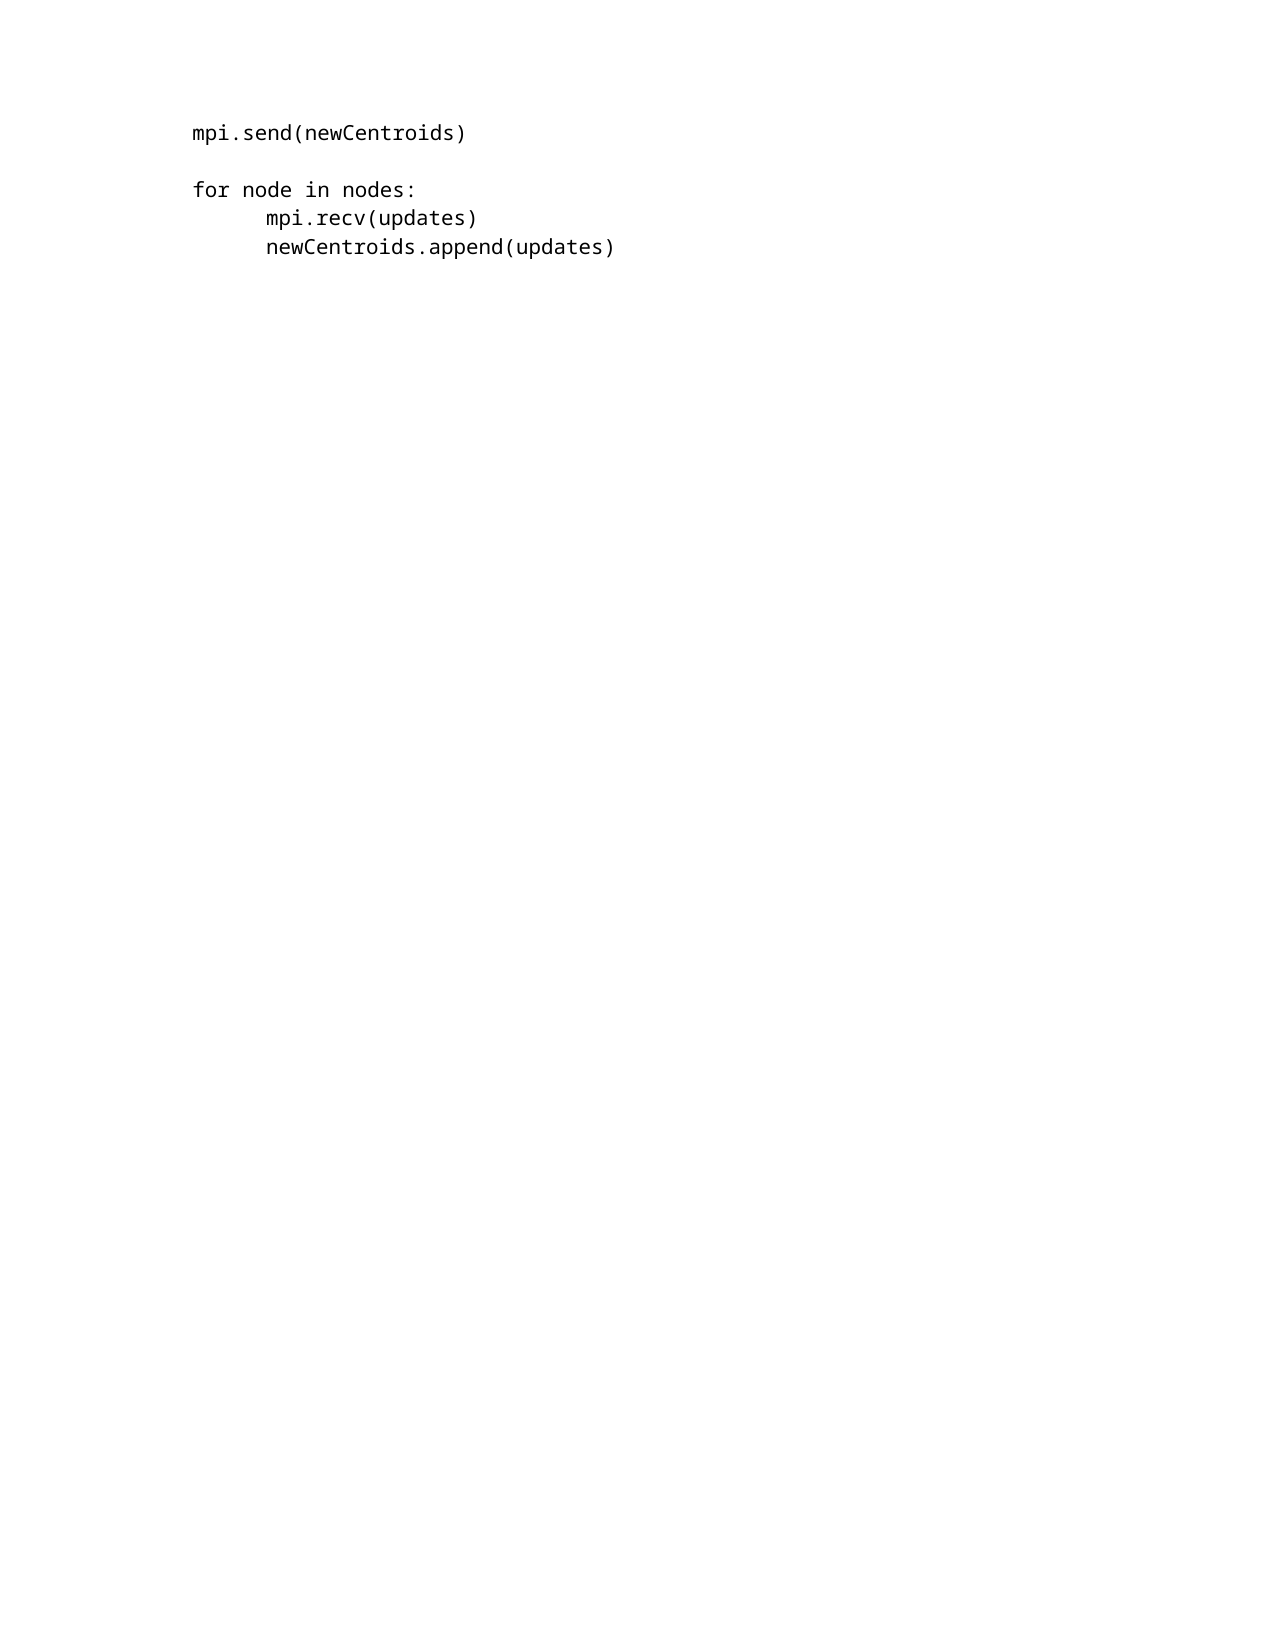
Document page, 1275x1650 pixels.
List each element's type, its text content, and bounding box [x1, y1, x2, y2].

text mpi.recv(updates) [118, 203, 1157, 232]
text newCentroids.append(updates) [118, 232, 1157, 260]
text for node in nodes: [118, 175, 1157, 203]
text mpi.send(newCentroids) [118, 118, 1157, 147]
